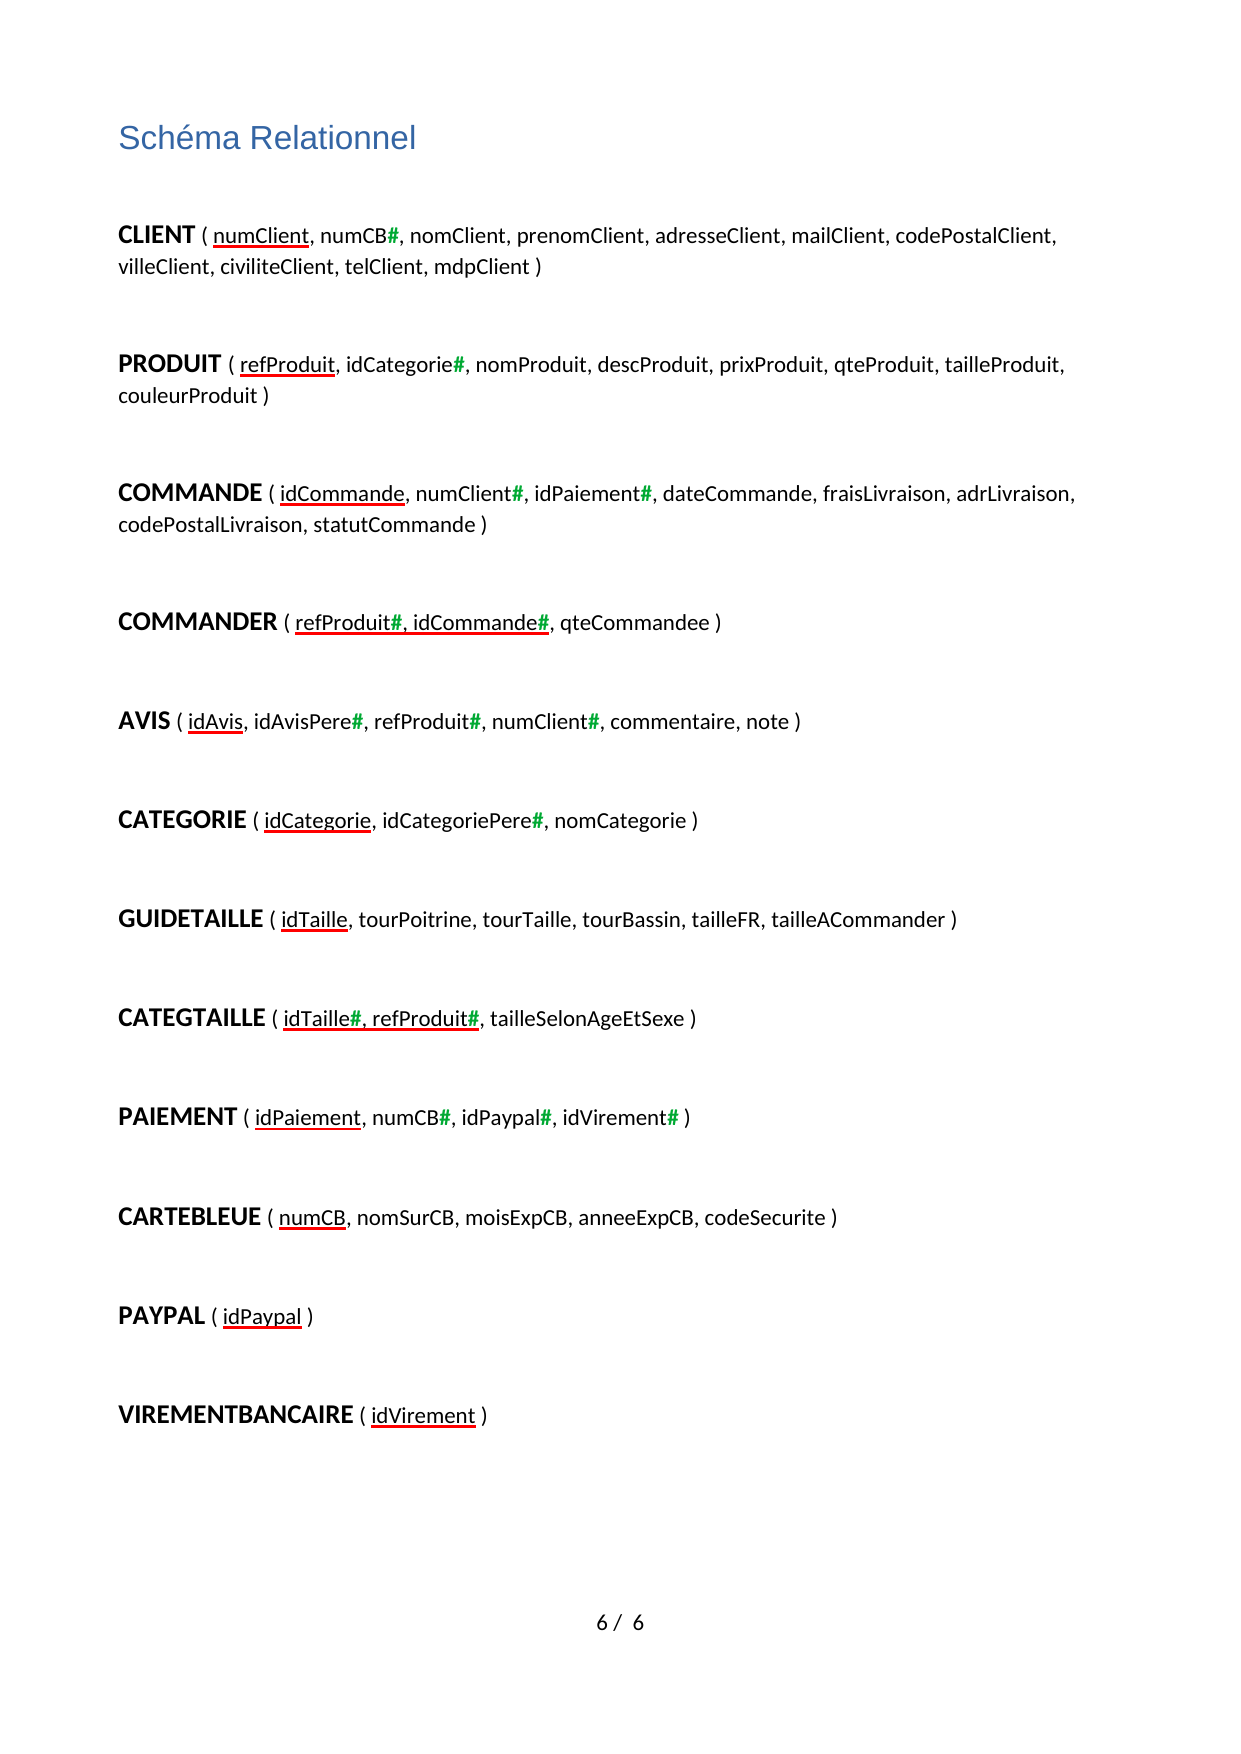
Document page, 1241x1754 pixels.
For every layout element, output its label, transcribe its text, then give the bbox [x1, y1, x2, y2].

text VIREMENTBANCAIRE ( idVirement ) [118, 1397, 1122, 1430]
text AVIS ( idAvis, idAvisPere#, refProduit#, numClient#, commentaire, note ) [118, 703, 1122, 736]
text GUIDETAILLE ( idTaille, tourPoitrine, tourTaille, tourBassin, tailleFR, tailleACommander ) [118, 901, 1122, 934]
text PRODUIT ( refProduit, idCategorie#, nomProduit, descProduit, prixProduit, qteProduit, tailleProduit, couleurProduit ) [118, 346, 1122, 409]
text CARTEBLEUE ( numCB, nomSurCB, moisExpCB, anneeExpCB, codeSecurite ) [118, 1199, 1122, 1232]
text CATEGORIE ( idCategorie, idCategoriePere#, nomCategorie ) [118, 802, 1122, 835]
text CATEGTAILLE ( idTaille#, refProduit#, tailleSelonAgeEtSexe ) [118, 1000, 1122, 1033]
text CLIENT ( numClient, numCB#, nomClient, prenomClient, adresseClient, mailClient, codePostalClient, villeClient, civiliteClient, telClient, mdpClient ) [118, 217, 1122, 280]
text PAYPAL ( idPaypal ) [118, 1298, 1122, 1331]
text COMMANDER ( refProduit#, idCommande#, qteCommandee ) [118, 604, 1122, 637]
subtitle Schéma Relationnel [118, 118, 1122, 157]
text PAIEMENT ( idPaiement, numCB#, idPaypal#, idVirement# ) [118, 1099, 1122, 1133]
text COMMANDE ( idCommande, numClient#, idPaiement#, dateCommande, fraisLivraison, adrLivraison, codePostalLivraison, statutCommande ) [118, 475, 1122, 538]
